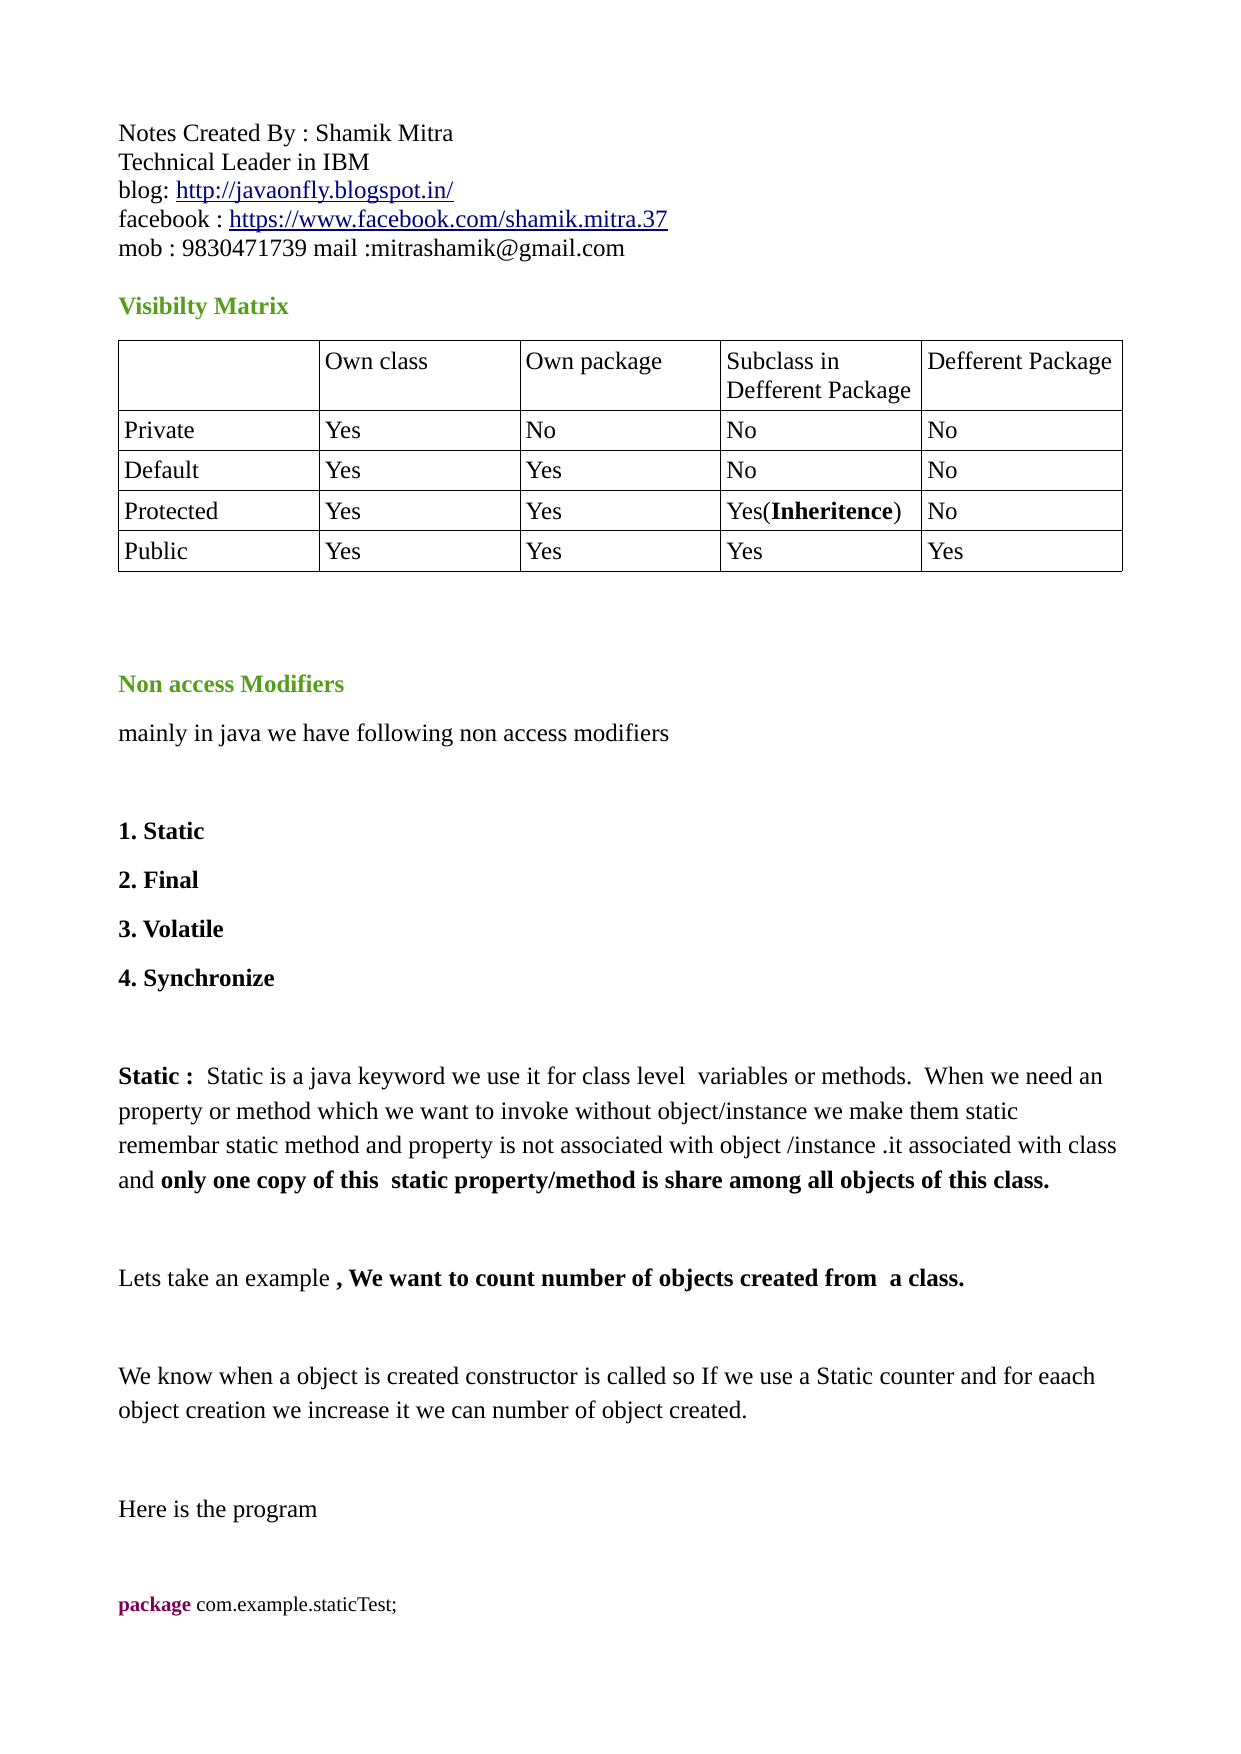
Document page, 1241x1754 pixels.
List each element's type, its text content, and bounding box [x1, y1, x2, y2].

table_header Defferent Package [922, 341, 1122, 409]
table_cell No [922, 491, 1122, 530]
text package com.example.staticTest; [118, 1592, 1122, 1616]
table_cell Yes [721, 531, 921, 571]
table_cell Yes [320, 531, 520, 571]
text Lets take an example , We want to count number of objects created from a class. [118, 1263, 1122, 1292]
table_cell Yes [922, 531, 1122, 571]
table_cell No [521, 411, 720, 450]
table_cell No [721, 411, 921, 450]
table_header Own class [320, 341, 520, 409]
text 1. Static [118, 816, 1122, 845]
table_cell No [721, 451, 921, 490]
text Non access Modifiers [118, 669, 1122, 698]
text 3. Volatile [118, 914, 1122, 943]
text 4. Synchronize [118, 963, 1122, 992]
table_cell Protected [119, 491, 319, 530]
text Here is the program [118, 1494, 1122, 1522]
table_cell Yes [521, 531, 720, 571]
table_cell Yes [320, 451, 520, 490]
table_cell Default [119, 451, 319, 490]
text Static : Static is a java keyword we use it for class level variables or methods. When we need an property or method which we want to invoke without object/instance we make them static remembar static method and property is not associated with object /instance .it associated with class and only one copy of this static property/method is share among all objects of this class. [118, 1061, 1122, 1194]
table_cell Yes(Inheritence) [721, 491, 921, 530]
text 2. Final [118, 865, 1122, 894]
table_cell Public [119, 531, 319, 571]
table_header Subclass in Defferent Package [721, 341, 921, 409]
text We know when a object is created constructor is called so If we use a Static counter and for eaach object creation we increase it we can number of object created. [118, 1361, 1122, 1424]
table_header Own package [521, 341, 720, 409]
table_cell Yes [320, 491, 520, 530]
table_header [119, 341, 319, 409]
table_cell Private [119, 411, 319, 450]
table_cell No [922, 411, 1122, 450]
table_cell Yes [521, 451, 720, 490]
text mainly in java we have following non access modifiers [118, 718, 1122, 747]
table_cell Yes [521, 491, 720, 530]
table_cell Yes [320, 411, 520, 450]
text Visibilty Matrix [118, 291, 1122, 320]
table_cell No [922, 451, 1122, 490]
